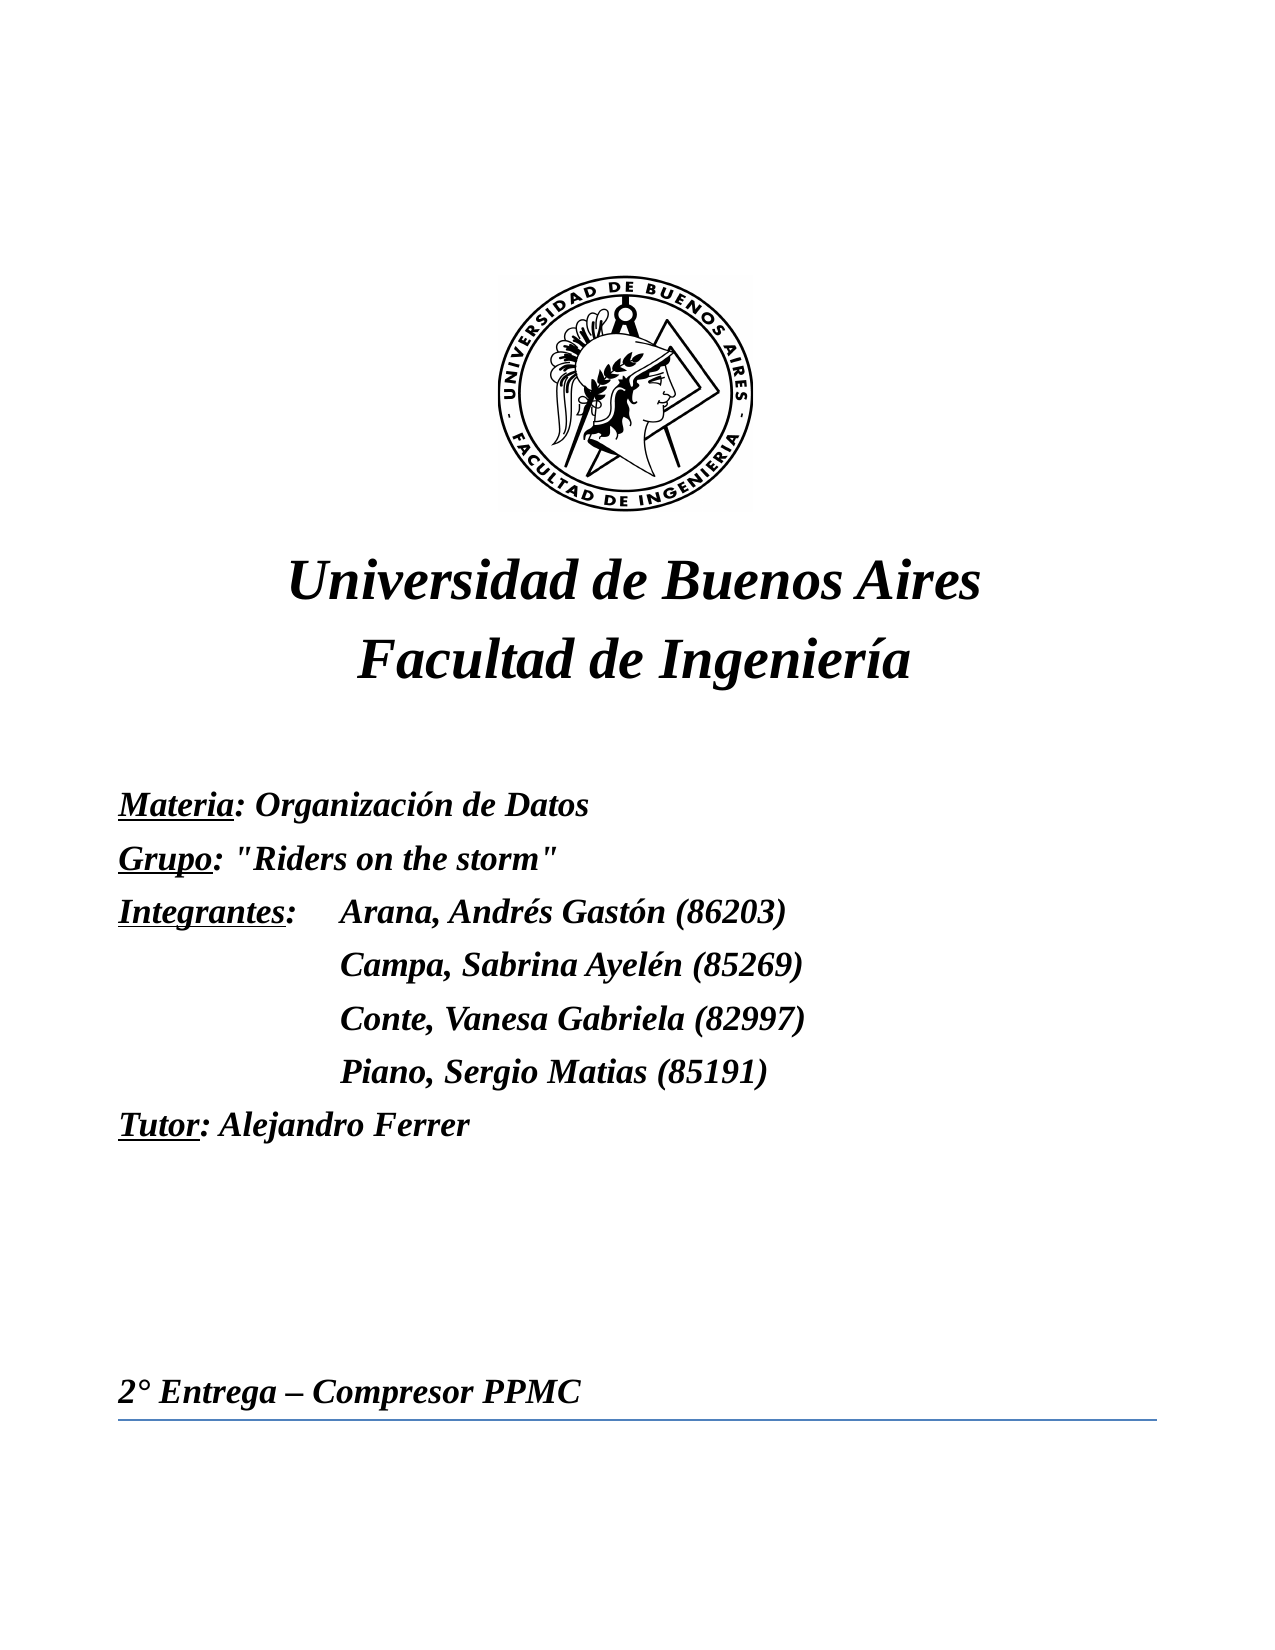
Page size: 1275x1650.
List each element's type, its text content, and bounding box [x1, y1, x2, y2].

text Facultad de Ingeniería [118, 624, 1157, 691]
picture [497, 275, 754, 512]
text Universidad de Buenos Aires [118, 545, 1157, 612]
text Tutor: Alejandro Ferrer [118, 1103, 1157, 1144]
text Integrantes: Arana, Andrés Gastón (86203) [118, 890, 1157, 931]
text 2° Entrega – Compresor PPMC [118, 1370, 1157, 1419]
text Conte, Vanesa Gabriela (82997) [118, 997, 1157, 1038]
text Campa, Sabrina Ayelén (85269) [118, 943, 1157, 984]
text Grupo: "Riders on the storm" [118, 837, 1157, 878]
text Materia: Organización de Datos [118, 783, 1157, 824]
text Piano, Sergio Matias (85191) [118, 1050, 1157, 1091]
